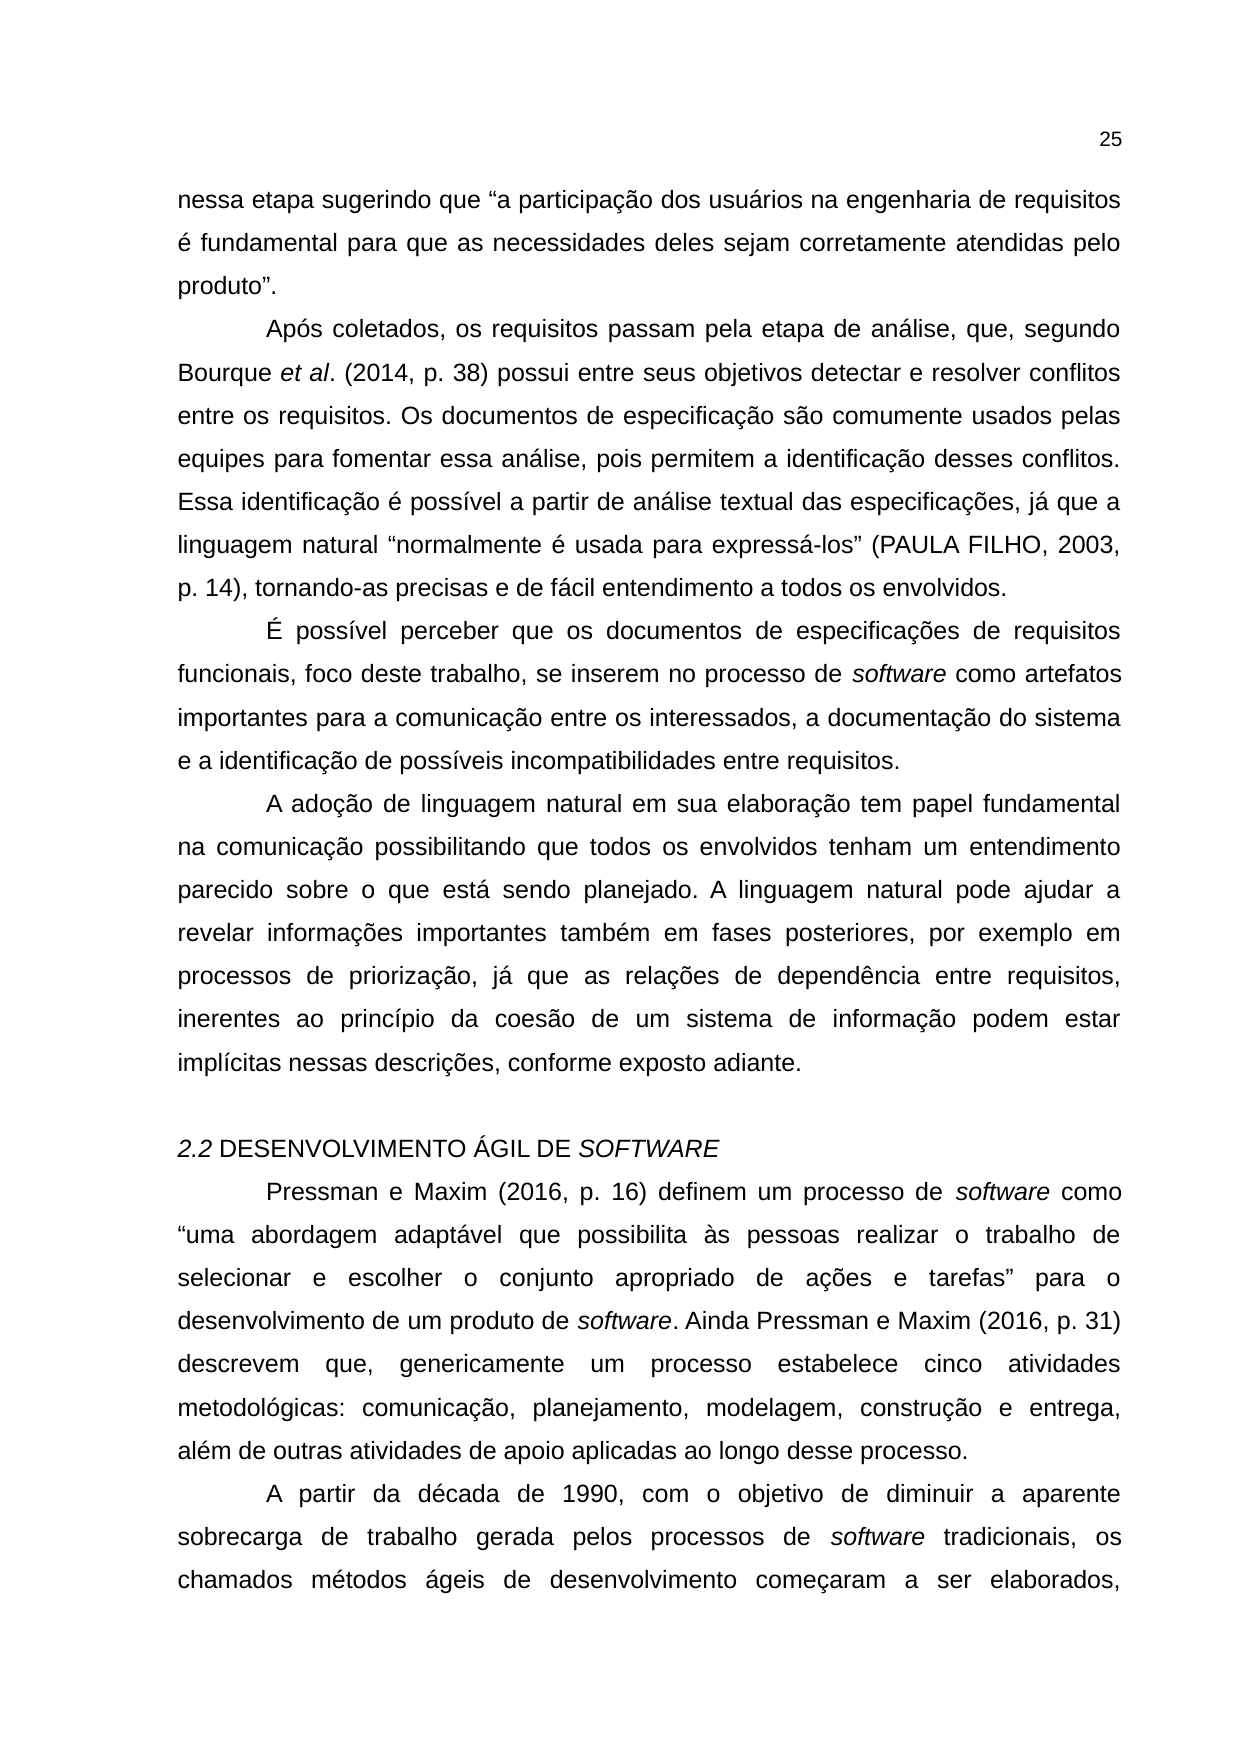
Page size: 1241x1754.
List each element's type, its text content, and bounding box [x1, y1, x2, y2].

text Após coletados, os requisitos passam pela etapa de análise, que, segundo Bourque et al. (2014, p. 38) possui entre seus objetivos detectar e resolver conflitos entre os requisitos. Os documentos de especificação são comumente usados pelas equipes para fomentar essa análise, pois permitem a identificação desses conflitos. Essa identificação é possível a partir de análise textual das especificações, já que a linguagem natural “normalmente é usada para expressá-los” (PAULA FILHO, 2003, p. 14), tornando-as precisas e de fácil entendimento a todos os envolvidos. [177, 314, 1122, 602]
text A adoção de linguagem natural em sua elaboração tem papel fundamental na comunicação possibilitando que todos os envolvidos tenham um entendimento parecido sobre o que está sendo planejado. A linguagem natural pode ajudar a revelar informações importantes também em fases posteriores, por exemplo em processos de priorização, já que as relações de dependência entre requisitos, inerentes ao princípio da coesão de um sistema de informação podem estar implícitas nessas descrições, conforme exposto adiante. [177, 789, 1122, 1076]
subtitle Desenvolvimento ágil de software [177, 1134, 1122, 1162]
text nessa etapa sugerindo que “a participação dos usuários na engenharia de requisitos é fundamental para que as necessidades deles sejam corretamente atendidas pelo produto”. [177, 185, 1122, 300]
text É possível perceber que os documentos de especificações de requisitos funcionais, foco deste trabalho, se inserem no processo de software como artefatos importantes para a comunicação entre os interessados, a documentação do sistema e a identificação de possíveis incompatibilidades entre requisitos. [177, 616, 1122, 774]
text Pressman e Maxim (2016, p. 16) definem um processo de software como “uma abordagem adaptável que possibilita às pessoas realizar o trabalho de selecionar e escolher o conjunto apropriado de ações e tarefas” para o desenvolvimento de um produto de software. Ainda Pressman e Maxim (2016, p. 31) descrevem que, genericamente um processo estabelece cinco atividades metodológicas: comunicação, planejamento, modelagem, construção e entrega, além de outras atividades de apoio aplicadas ao longo desse processo. [177, 1177, 1122, 1464]
text A partir da década de 1990, com o objetivo de diminuir a aparente sobrecarga de trabalho gerada pelos processos de software tradicionais, os chamados métodos ágeis de desenvolvimento começaram a ser elaborados, [177, 1479, 1122, 1594]
